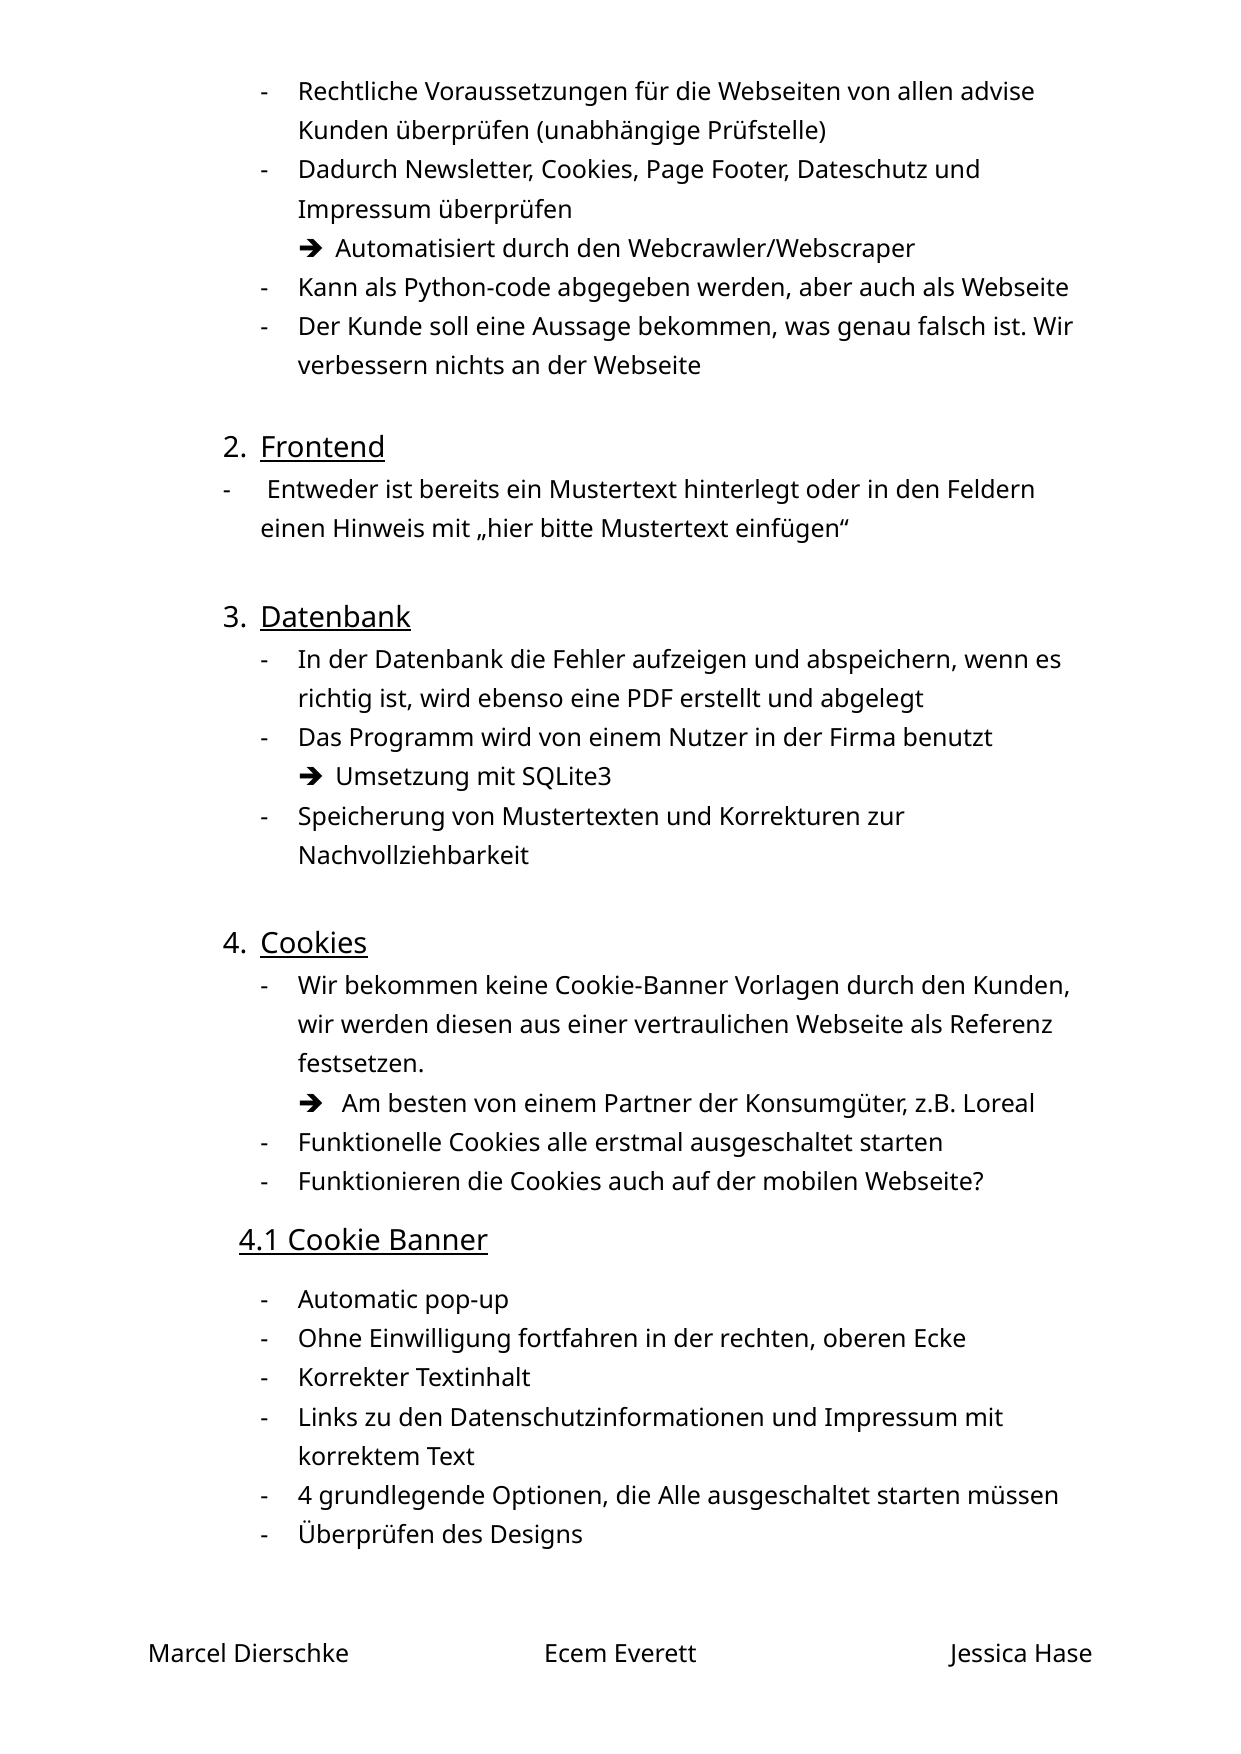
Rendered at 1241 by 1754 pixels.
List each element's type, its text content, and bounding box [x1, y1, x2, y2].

list Automatic pop-up [260, 1282, 1093, 1316]
list Am besten von einem Partner der Konsumgüter, z.B. Loreal [298, 1085, 1093, 1119]
list Funktionelle Cookies alle erstmal ausgeschaltet starten [260, 1124, 1093, 1158]
list In der Datenbank die Fehler aufzeigen und abspeichern, wenn es richtig ist, wird ebenso eine PDF erstellt und abgelegt [260, 641, 1093, 715]
list Funktionieren die Cookies auch auf der mobilen Webseite? [260, 1163, 1093, 1198]
list Cookies [223, 922, 1093, 962]
list Korrekter Textinhalt [260, 1360, 1093, 1394]
list Wir bekommen keine Cookie-Banner Vorlagen durch den Kunden, wir werden diesen aus einer vertraulichen Webseite als Referenz festsetzen. [260, 968, 1093, 1080]
list Dadurch Newsletter, Cookies, Page Footer, Dateschutz und Impressum überprüfen [260, 152, 1093, 225]
list Automatisiert durch den Webcrawler/Webscraper [298, 230, 1093, 264]
list Frontend [223, 426, 1093, 466]
list Ohne Einwilligung fortfahren in der rechten, oberen Ecke [260, 1321, 1093, 1355]
list Datenbank [223, 596, 1093, 636]
list Links zu den Datenschutzinformationen und Impressum mit korrektem Text [260, 1399, 1093, 1472]
list Das Programm wird von einem Nutzer in der Firma benutzt [260, 720, 1093, 754]
list Rechtliche Voraussetzungen für die Webseiten von allen advise Kunden überprüfen (unabhängige Prüfstelle) [260, 74, 1093, 147]
list 4 grundlegende Optionen, die Alle ausgeschaltet starten müssen [260, 1477, 1093, 1512]
list Speicherung von Mustertexten und Korrekturen zur Nachvollziehbarkeit [260, 798, 1093, 871]
text 4.1 Cookie Banner [148, 1219, 1093, 1259]
list Der Kunde soll eine Aussage bekommen, was genau falsch ist. Wir verbessern nichts an der Webseite [260, 309, 1093, 382]
list Umsetzung mit SQLite3 [298, 759, 1093, 793]
list Entweder ist bereits ein Mustertext hinterlegt oder in den Feldern einen Hinweis mit „hier bitte Mustertext einfügen“ [223, 472, 1093, 545]
list Überprüfen des Designs [260, 1517, 1093, 1551]
list Kann als Python-code abgegeben werden, aber auch als Webseite [260, 269, 1093, 304]
